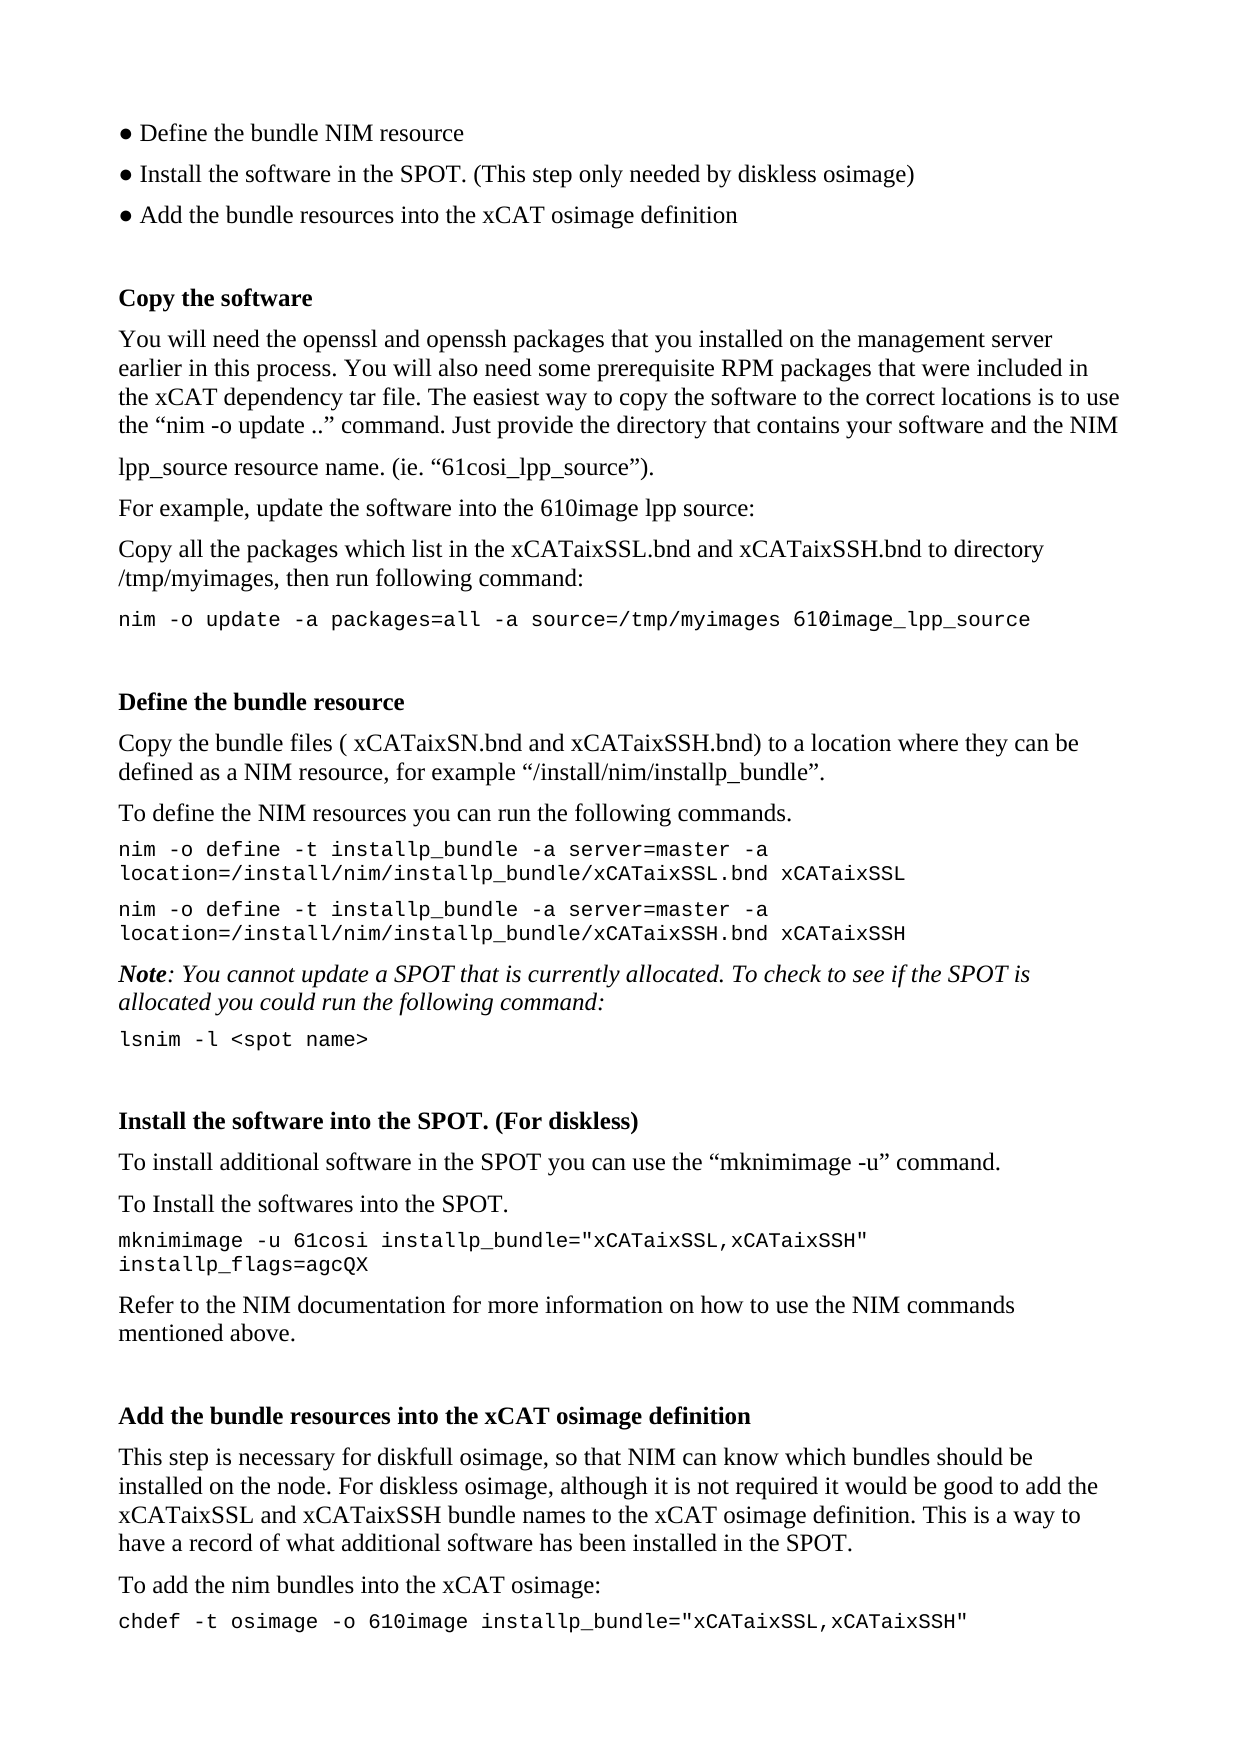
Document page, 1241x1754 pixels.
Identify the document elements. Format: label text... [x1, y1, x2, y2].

text ● Install the software in the SPOT. (This step only needed by diskless osimage) [118, 159, 1122, 188]
text lpp_source resource name. (ie. “61cosi_lpp_source”). [118, 452, 1122, 481]
text chdef -t osimage -o 610image installp_bundle="xCATaixSSL,xCATaixSSH" [118, 1611, 1122, 1634]
text Refer to the NIM documentation for more information on how to use the NIM commands mentioned above. [118, 1290, 1122, 1347]
text To add the nim bundles into the xCAT osimage: [118, 1570, 1122, 1598]
text lsnim -l <spot name> [118, 1029, 1122, 1052]
text ● Add the bundle resources into the xCAT osimage definition [118, 201, 1122, 229]
text nim -o define -t installp_bundle -a server=master -a location=/install/nim/installp_bundle/xCATaixSSH.bnd xCATaixSSH [118, 899, 1122, 946]
text To define the NIM resources you can run the following commands. [118, 798, 1122, 827]
text nim -o update -a packages=all -a source=/tmp/myimages 610image_lpp_source [118, 604, 1122, 633]
text Copy the software [118, 283, 1122, 312]
text Define the bundle resource [118, 687, 1122, 715]
text You will need the openssl and openssh packages that you installed on the management server earlier in this process. You will also need some prerequisite RPM packages that were included in the xCAT dependency tar file. The easiest way to copy the software to the correct locations is to use the “nim -o update ..” command. Just provide the directory that contains your software and the NIM [118, 324, 1122, 439]
text Add the bundle resources into the xCAT osimage definition [118, 1401, 1122, 1430]
text For example, update the software into the 610image lpp source: [118, 493, 1122, 522]
text mknimimage -u 61cosi installp_bundle="xCATaixSSL,xCATaixSSH" installp_flags=agcQX [118, 1230, 1122, 1277]
text Note: You cannot update a SPOT that is currently allocated. To check to see if the SPOT is allocated you could run the following command: [118, 959, 1122, 1016]
text To Install the softwares into the SPOT. [118, 1189, 1122, 1217]
text ● Define the bundle NIM resource [118, 118, 1122, 147]
text nim -o define -t installp_bundle -a server=master -a location=/install/nim/installp_bundle/xCATaixSSL.bnd xCATaixSSL [118, 839, 1122, 886]
text Copy all the packages which list in the xCATaixSSL.bnd and xCATaixSSH.bnd to directory /tmp/myimages, then run following command: [118, 534, 1122, 592]
text Install the software into the SPOT. (For diskless) [118, 1106, 1122, 1135]
text To install additional software in the SPOT you can use the “mknimimage -u” command. [118, 1147, 1122, 1176]
text This step is necessary for diskfull osimage, so that NIM can know which bundles should be installed on the node. For diskless osimage, although it is not required it would be good to add the xCATaixSSL and xCATaixSSH bundle names to the xCAT osimage definition. This is a way to have a record of what additional software has been installed in the SPOT. [118, 1442, 1122, 1557]
text Copy the bundle files ( xCATaixSN.bnd and xCATaixSSH.bnd) to a location where they can be defined as a NIM resource, for example “/install/nim/installp_bundle”. [118, 728, 1122, 785]
